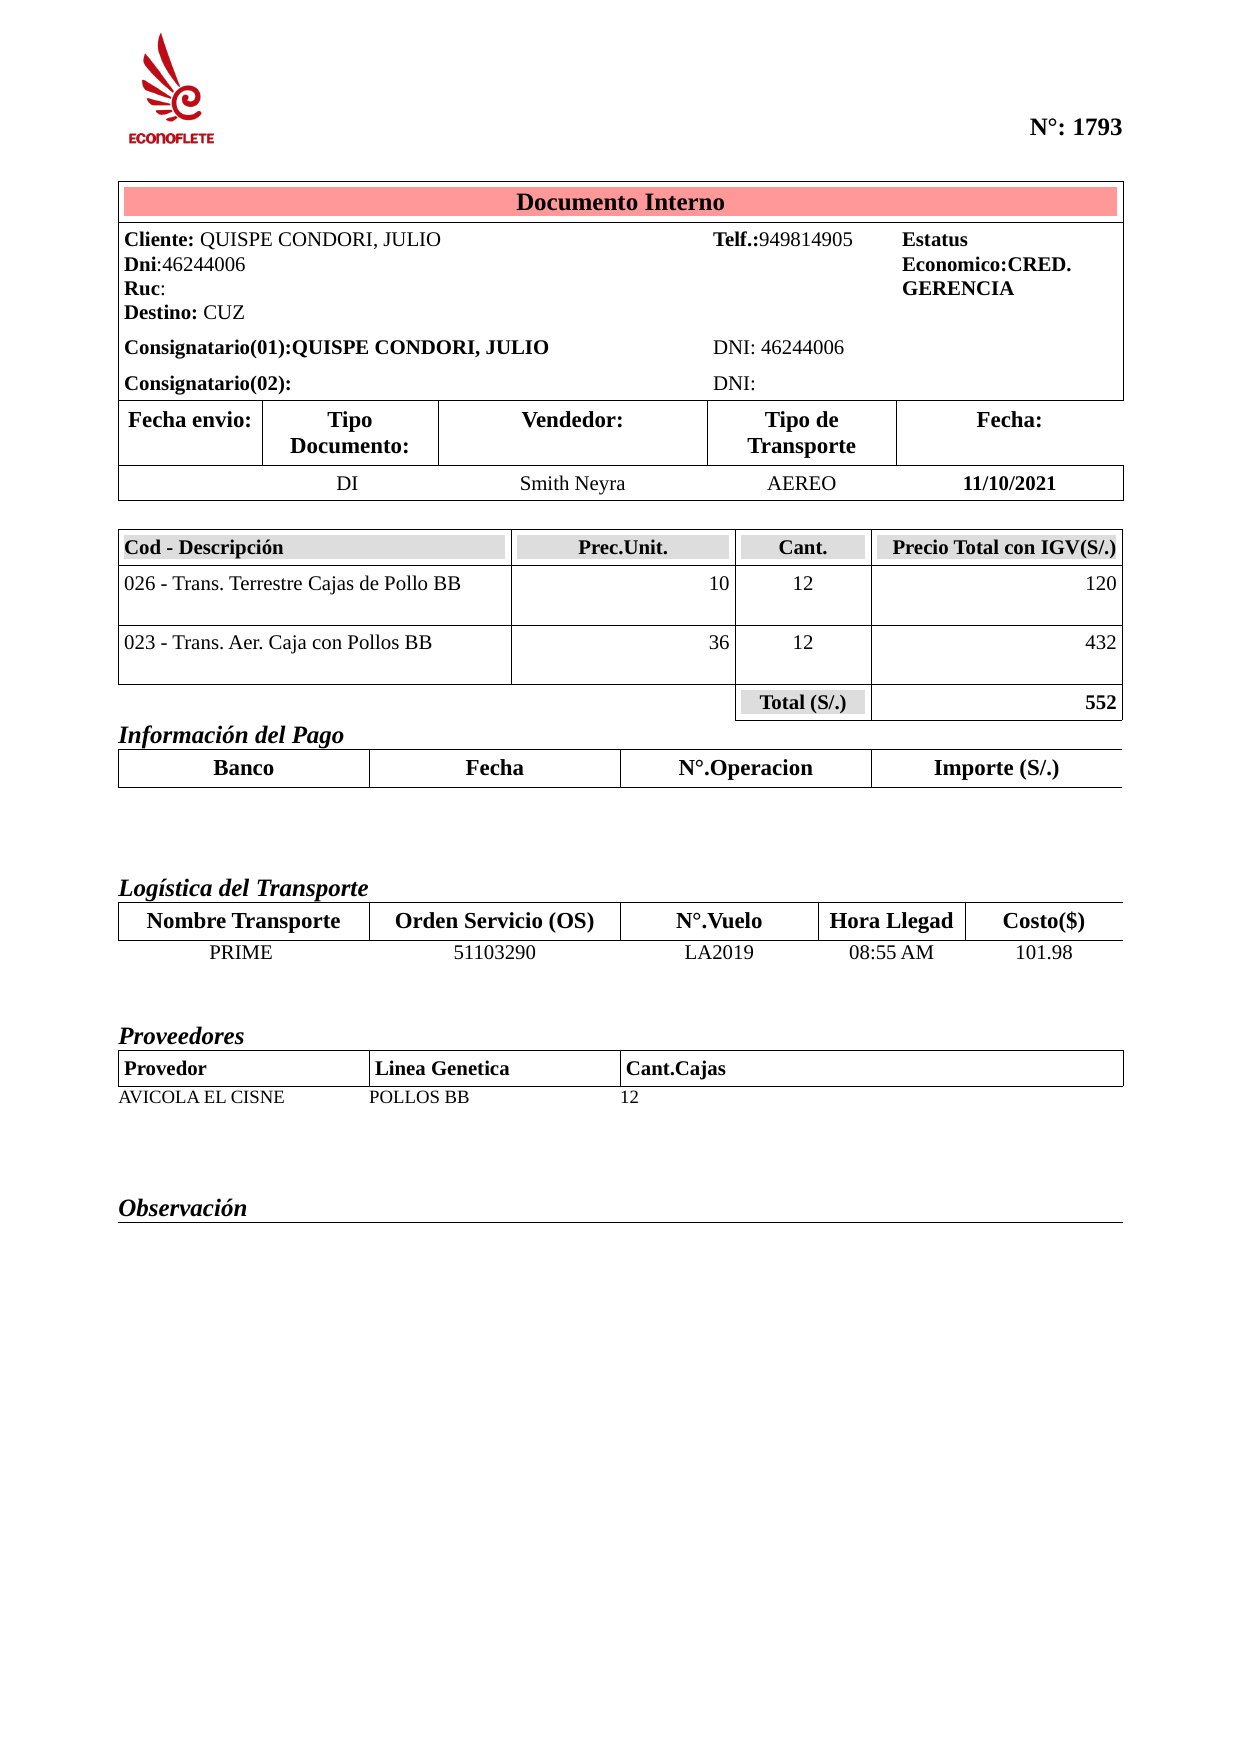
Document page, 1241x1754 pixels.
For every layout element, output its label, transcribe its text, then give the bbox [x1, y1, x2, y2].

text Información del Pago [118, 720, 1122, 749]
table_cell [620, 1172, 1123, 1193]
table_cell [511, 685, 735, 720]
table_header Cant. [736, 530, 871, 565]
table_header N°.Operacion [621, 750, 871, 787]
table_cell 026 - Trans. Terrestre Cajas de Pollo BB [119, 566, 511, 624]
table_cell [369, 1150, 620, 1172]
table_header Costo($) [966, 903, 1123, 939]
table_header Hora Llegad [819, 903, 965, 939]
table_cell [871, 788, 1122, 815]
table_header Cant.Cajas [621, 1051, 1123, 1086]
table_cell Total (S/.) [736, 685, 871, 720]
table_cell Fecha envio: [119, 401, 262, 465]
text Logística del Transporte [118, 873, 1122, 902]
table_header Banco [119, 750, 369, 787]
table_cell 023 - Trans. Aer. Caja con Pollos BB [119, 626, 511, 684]
table_cell Tipo de Transporte [708, 401, 896, 465]
table_cell [818, 964, 965, 992]
table_header Prec.Unit. [512, 530, 735, 565]
table_cell [369, 993, 620, 1021]
table_cell [369, 1129, 620, 1150]
table_header Provedor [119, 1051, 369, 1086]
table_cell 101.98 [965, 941, 1123, 964]
table_cell [369, 1107, 620, 1129]
table_cell 432 [872, 626, 1122, 684]
table_cell [118, 815, 369, 844]
table_cell Vendedor: [439, 401, 707, 465]
table_cell [620, 788, 871, 815]
table_cell 12 [736, 626, 871, 684]
table_header Importe (S/.) [872, 750, 1122, 787]
table_cell Consignatario(01):QUISPE CONDORI, JULIO [119, 329, 707, 365]
table_cell [369, 815, 620, 844]
table_cell Fecha: [897, 401, 1123, 465]
table_cell [620, 993, 818, 1021]
table_cell 11/10/2021 [896, 466, 1123, 500]
table_cell 12 [620, 1087, 1123, 1107]
table_cell [118, 1129, 369, 1150]
table_cell [118, 1107, 369, 1129]
table_cell [118, 1172, 369, 1193]
table_cell [965, 964, 1123, 992]
text Proveedores [118, 1021, 1122, 1050]
table_cell [118, 844, 369, 873]
table_cell [620, 1150, 1123, 1172]
table_header Orden Servicio (OS) [370, 903, 620, 939]
table_cell 08:55 AM [818, 941, 965, 964]
table_cell AVICOLA EL CISNE [118, 1087, 369, 1107]
table_cell [871, 844, 1122, 873]
table_cell DNI: 46244006 [707, 329, 1123, 365]
table_cell [118, 788, 369, 815]
table_cell Consignatario(02): [119, 365, 707, 400]
table_cell [620, 844, 871, 873]
table_cell [965, 993, 1123, 1021]
table_cell [871, 815, 1122, 844]
table_cell [620, 1107, 1123, 1129]
table_cell [818, 993, 965, 1021]
table_header Precio Total con IGV(S/.) [872, 530, 1122, 565]
table_cell PRIME [118, 941, 369, 964]
table_header Nombre Transporte [119, 903, 369, 939]
table_cell AEREO [707, 466, 896, 500]
table_cell 36 [512, 626, 735, 684]
table_cell Telf.:949814905 [707, 223, 896, 329]
table_cell 10 [512, 566, 735, 624]
table_header Documento Interno [119, 182, 1123, 222]
table_cell 552 [872, 685, 1122, 720]
table_cell [118, 685, 511, 720]
table_cell [369, 788, 620, 815]
table_cell [620, 815, 871, 844]
table_cell 51103290 [369, 941, 620, 964]
table_cell Smith Neyra [438, 466, 707, 500]
table_cell POLLOS BB [369, 1087, 620, 1107]
table_cell Tipo Documento: [263, 401, 438, 465]
table_header Linea Genetica [370, 1051, 620, 1086]
table_cell Estatus Economico:CRED. GERENCIA [896, 223, 1123, 329]
table_cell [369, 844, 620, 873]
table_cell 12 [736, 566, 871, 624]
table_cell [118, 1150, 369, 1172]
table_cell Cliente: QUISPE CONDORI, JULIO Dni:46244006 Ruc: Destino: CUZ [119, 223, 707, 329]
table_cell [118, 964, 369, 992]
table_cell [620, 1129, 1123, 1150]
table_cell DI [262, 466, 438, 500]
table_cell [620, 964, 818, 992]
table_cell [369, 964, 620, 992]
table_header Cod - Descripción [119, 530, 511, 565]
table_header [118, 1223, 1123, 1246]
table_header N°.Vuelo [621, 903, 818, 939]
table_cell 120 [872, 566, 1122, 624]
table_cell [118, 993, 369, 1021]
picture [118, 32, 225, 144]
table_cell [369, 1172, 620, 1193]
table_cell DNI: [707, 365, 1123, 400]
table_header Fecha [370, 750, 620, 787]
text Observación [118, 1193, 1122, 1222]
table_cell [119, 466, 262, 500]
table_cell LA2019 [620, 941, 818, 964]
